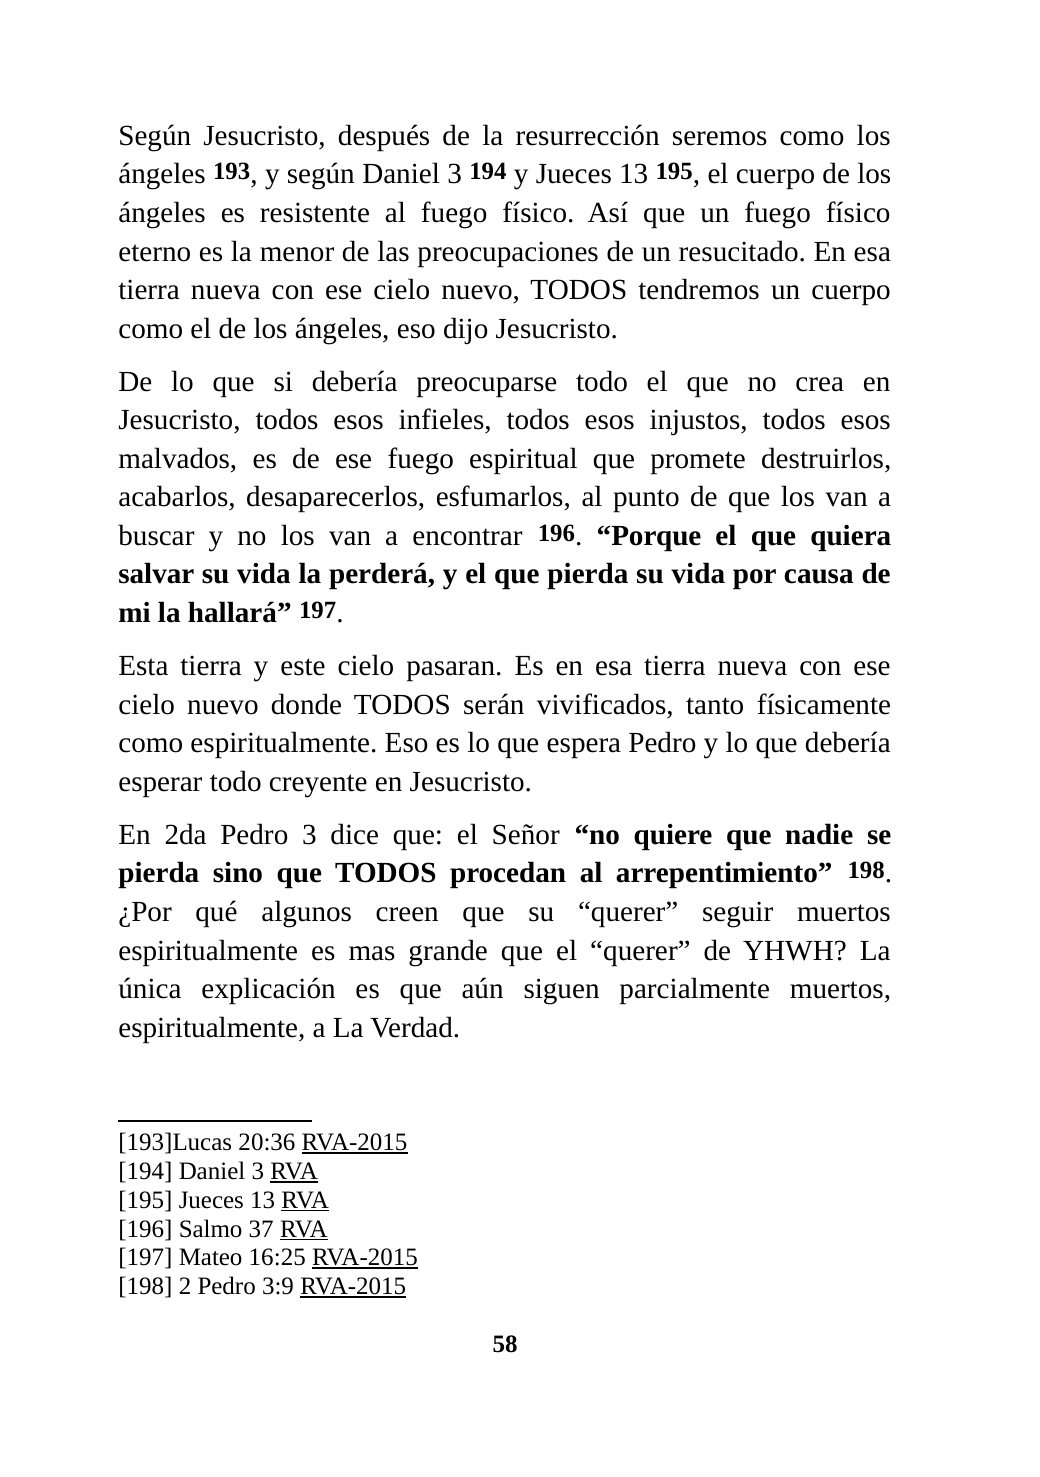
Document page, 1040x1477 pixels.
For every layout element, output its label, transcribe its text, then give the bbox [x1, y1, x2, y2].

text De lo que si debería preocuparse todo el que no crea en Jesucristo, todos esos infieles, todos esos injustos, todos esos malvados, es de ese fuego espiritual que promete destruirlos, acabarlos, desaparecerlos, esfumarlos, al punto de que los van a buscar y no los van a encontrar . “Porque el que quiera salvar su vida la perderá, y el que pierda su vida por causa de mi la hallará” . [118, 364, 892, 629]
text 2 Pedro 3:9 RVA-2015 [118, 1271, 892, 1300]
text Lucas 20:36 RVA-2015 [118, 1127, 892, 1156]
text Salmo 37 RVA [118, 1214, 892, 1242]
text Jueces 13 RVA [118, 1185, 892, 1214]
text En 2da Pedro 3 dice que: el Señor “no quiere que nadie se pierda sino que TODOS procedan al arrepentimiento” . ¿Por qué algunos creen que su “querer” seguir muertos espiritualmente es mas grande que el “querer” de YHWH? La única explicación es que aún siguen parcialmente muertos, espiritualmente, a La Verdad. [118, 817, 892, 1043]
text Daniel 3 RVA [118, 1156, 892, 1185]
text Mateo 16:25 RVA-2015 [118, 1242, 892, 1271]
text Esta tierra y este cielo pasaran. Es en esa tierra nueva con ese cielo nuevo donde TODOS serán vivificados, tanto físicamente como espiritualmente. Eso es lo que espera Pedro y lo que debería esperar todo creyente en Jesucristo. [118, 648, 892, 797]
text Según Jesucristo, después de la resurrección seremos como los ángeles , y según Daniel 3 y Jueces 13 , el cuerpo de los ángeles es resistente al fuego físico. Así que un fuego físico eterno es la menor de las preocupaciones de un resucitado. En esa tierra nueva con ese cielo nuevo, TODOS tendremos un cuerpo como el de los ángeles, eso dijo Jesucristo. [118, 118, 892, 344]
